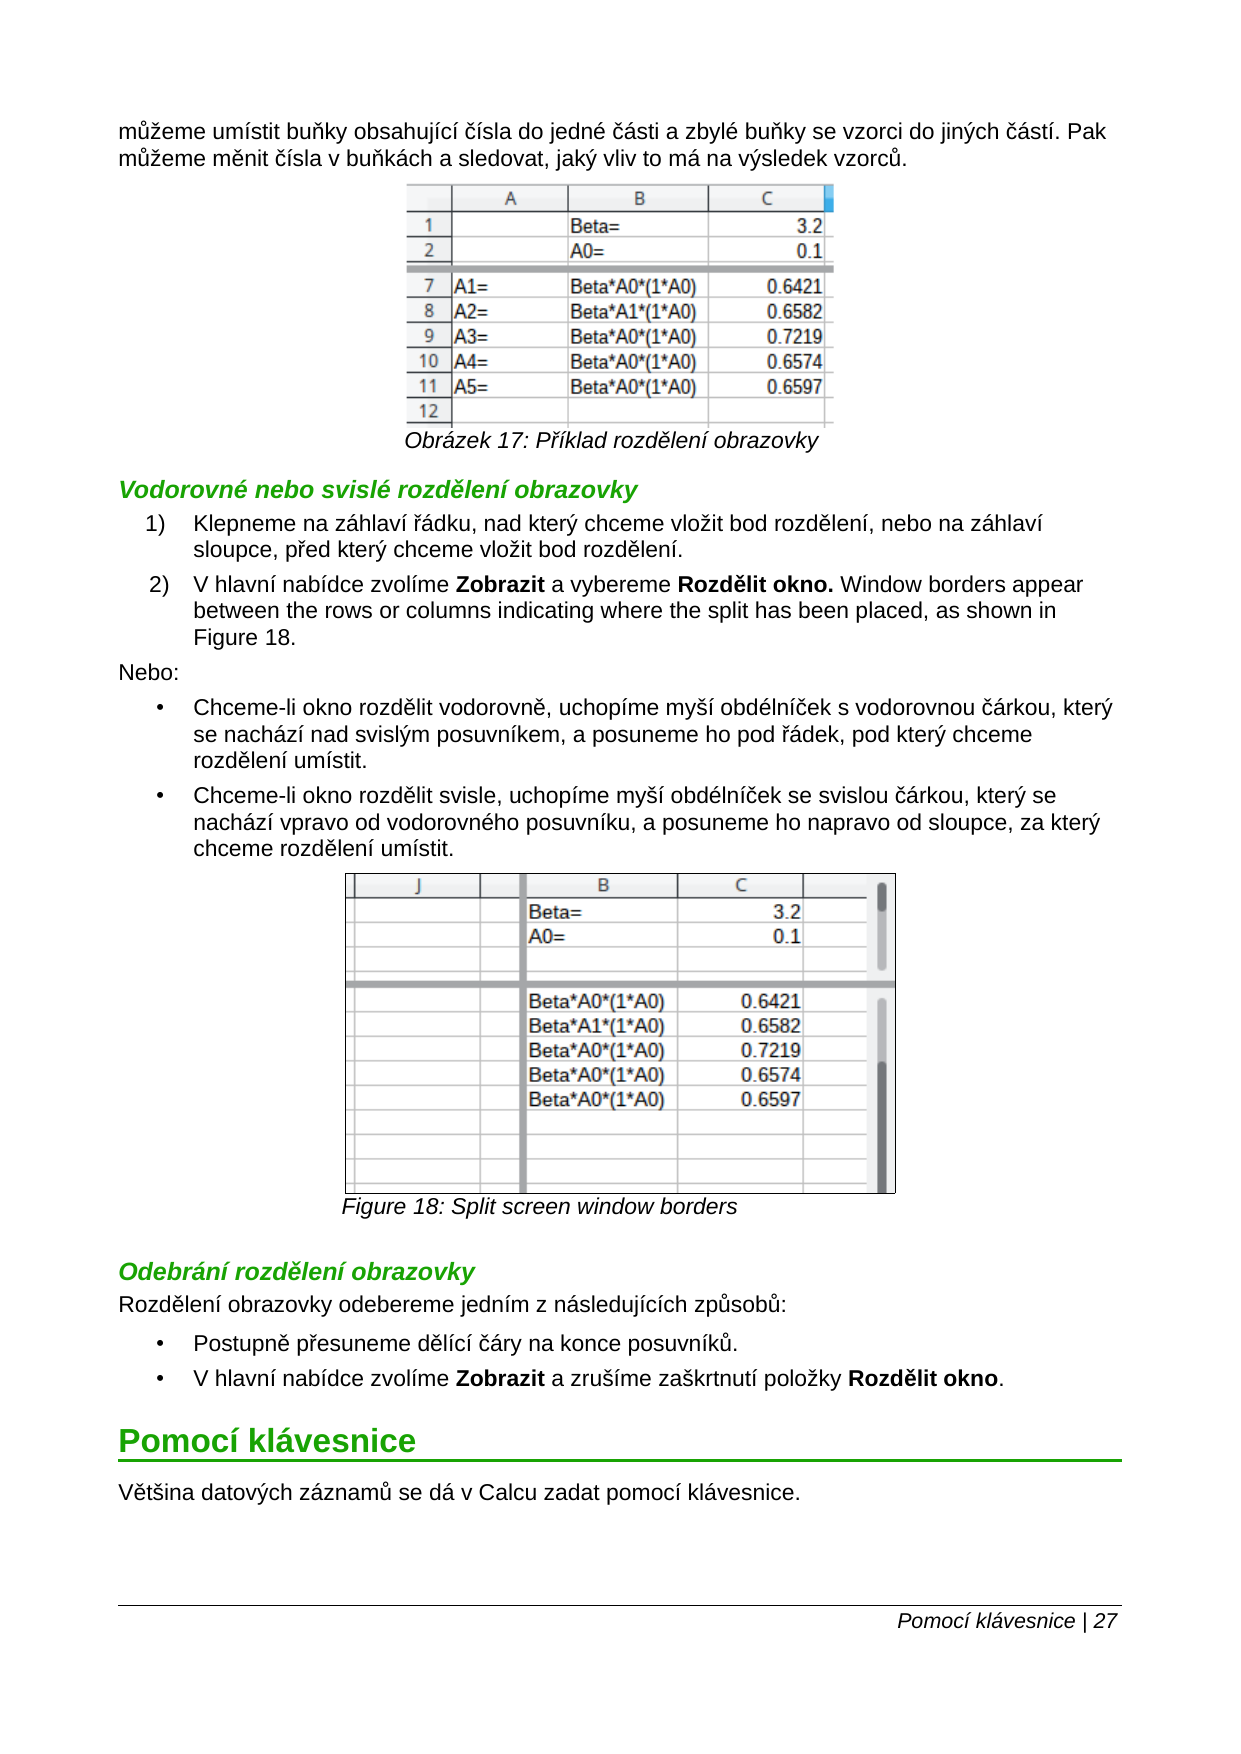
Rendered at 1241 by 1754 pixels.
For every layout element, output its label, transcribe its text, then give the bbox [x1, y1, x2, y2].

text můžeme umístit buňky obsahující čísla do jedné části a zbylé buňky se vzorci do jiných částí. Pak můžeme měnit čísla v buňkách a sledovat, jaký vliv to má na výsledek vzorců. [118, 118, 1122, 171]
subtitle Pomocí klávesnice [118, 1421, 1122, 1459]
list V hlavní nabídce zvolíme Zobrazit a vybereme Rozdělit okno. Window borders appear between the rows or columns indicating where the split has been placed, as shown in Figure 18. [169, 571, 1122, 650]
picture [346, 874, 895, 1193]
text Figure 18: Split screen window borders [341, 873, 899, 1219]
list V hlavní nabídce zvolíme Zobrazit a zrušíme zaškrtnutí položky Rozdělit okno. [156, 1365, 1122, 1392]
text Většina datových záznamů se dá v Calcu zadat pomocí klávesnice. [118, 1479, 1122, 1506]
subtitle Vodorovné nebo svislé rozdělení obrazovky [118, 475, 1122, 503]
list Chceme-li okno rozdělit svisle, uchopíme myší obdélníček se svislou čárkou, který se nachází vpravo od vodorovného posuvníku, a posuneme ho napravo od sloupce, za který chceme rozdělení umístit. [156, 782, 1122, 861]
picture [406, 183, 834, 428]
list Rozdělení obrazovky odebereme jedním z následujících způsobů: [118, 1291, 1122, 1318]
list Postupně přesuneme dělící čáry na konce posuvníků. [156, 1330, 1122, 1356]
list Chceme-li okno rozdělit vodorovně, uchopíme myší obdélníček s vodorovnou čárkou, který se nachází nad svislým posuvníkem, a posuneme ho pod řádek, pod který chceme rozdělení umístit. [156, 694, 1122, 773]
subtitle Odebrání rozdělení obrazovky [118, 1257, 1122, 1285]
list Klepneme na záhlaví řádku, nad který chceme vložit bod rozdělení, nebo na záhlaví sloupce, před který chceme vložit bod rozdělení. [165, 509, 1122, 562]
text Obrázek 17: Příklad rozdělení obrazovky [404, 183, 836, 453]
list Nebo: [118, 659, 1122, 685]
